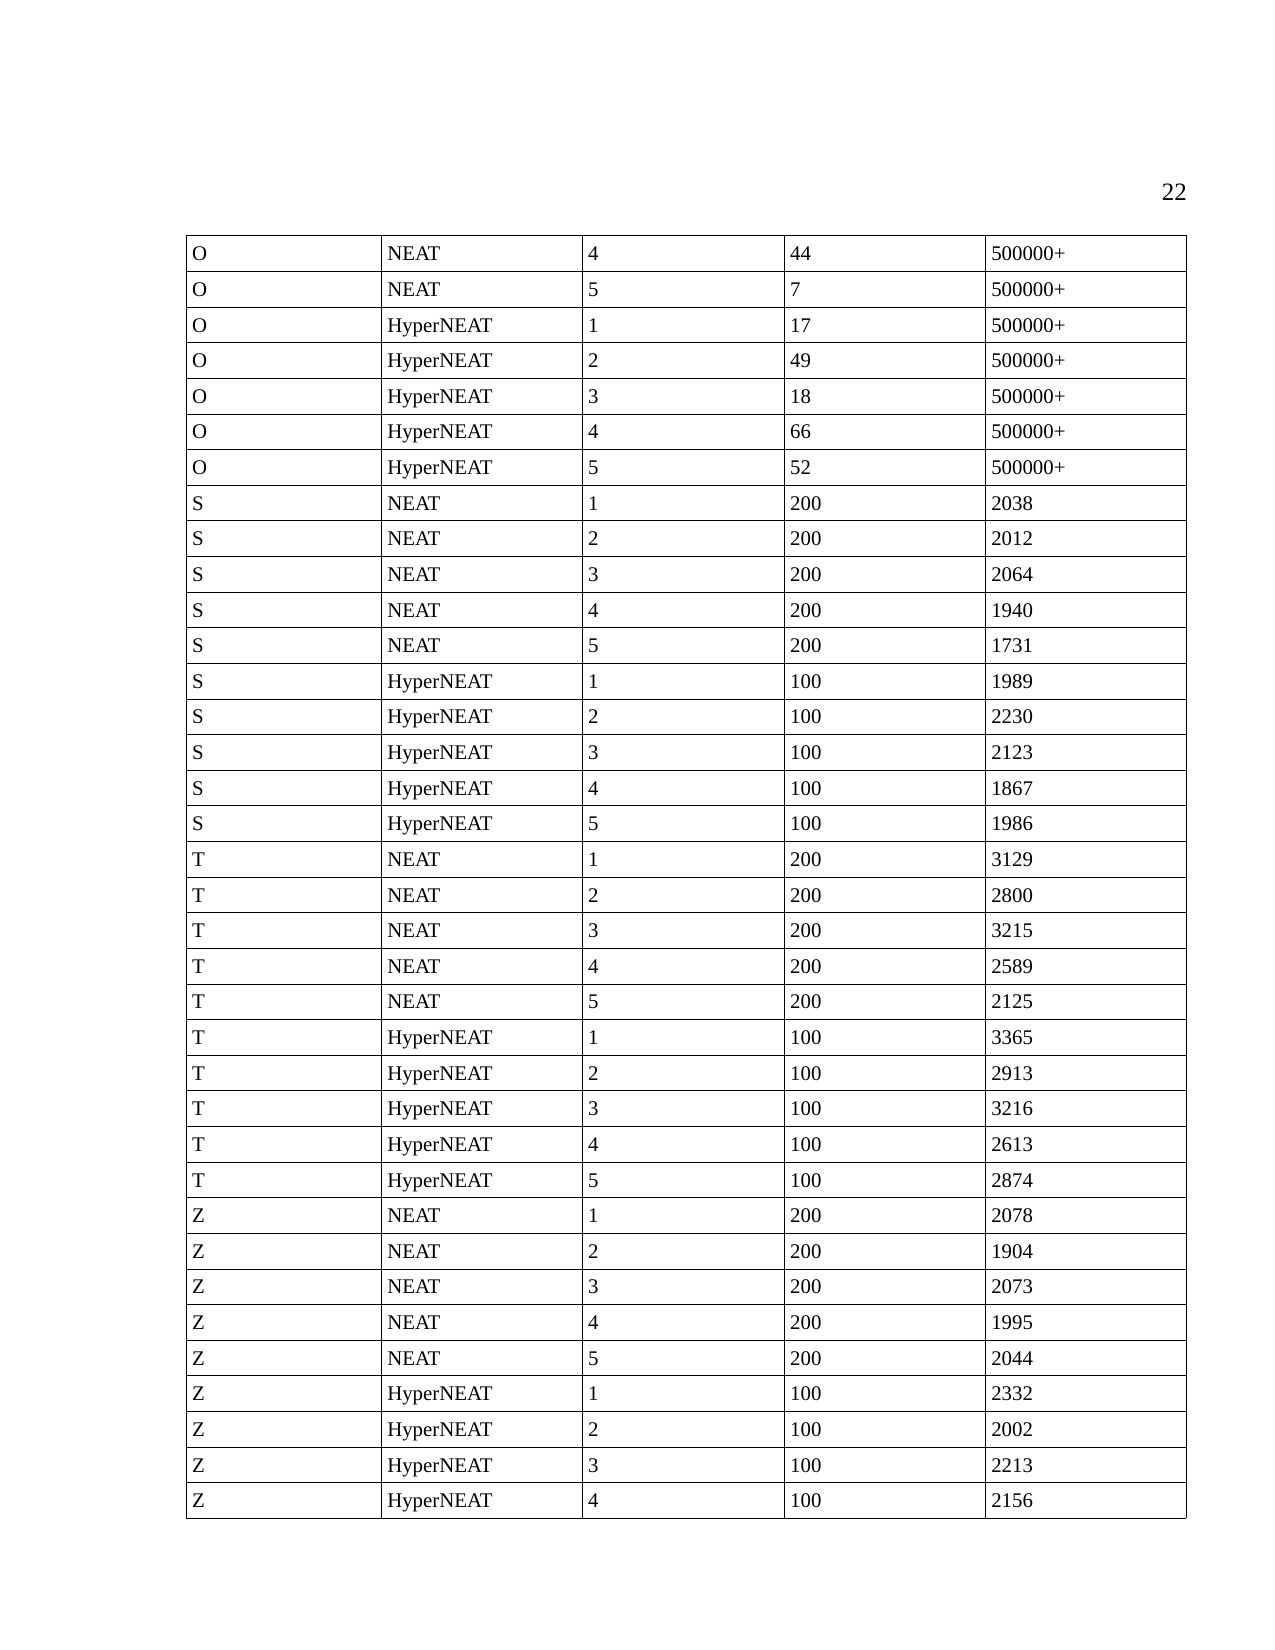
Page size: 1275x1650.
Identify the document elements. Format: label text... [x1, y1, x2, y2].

table_cell 100 [785, 806, 985, 841]
table_cell 2 [583, 521, 784, 556]
table_cell 500000+ [986, 343, 1186, 378]
table_cell 4 [583, 771, 784, 805]
table_cell 2064 [986, 557, 1186, 592]
table_cell 1986 [986, 806, 1186, 841]
table_cell HyperNEAT [382, 1412, 582, 1447]
table_cell 66 [785, 415, 985, 449]
table_cell 1 [583, 842, 784, 877]
table_cell 100 [785, 1127, 985, 1162]
table_cell 4 [583, 1483, 784, 1518]
table_cell HyperNEAT [382, 1448, 582, 1482]
table_cell HyperNEAT [382, 664, 582, 698]
table_cell HyperNEAT [382, 1020, 582, 1055]
table_cell 4 [583, 415, 784, 449]
table_cell NEAT [382, 842, 582, 877]
table_cell Z [187, 1376, 381, 1411]
table_cell HyperNEAT [382, 1483, 582, 1518]
table_cell 200 [785, 1270, 985, 1304]
table_cell 3 [583, 1270, 784, 1304]
table_cell HyperNEAT [382, 343, 582, 378]
table_cell NEAT [382, 236, 582, 271]
table_cell 100 [785, 1163, 985, 1197]
table_cell S [187, 771, 381, 805]
table_cell 100 [785, 771, 985, 805]
table_cell S [187, 486, 381, 520]
table_cell 200 [785, 878, 985, 912]
table_cell 200 [785, 521, 985, 556]
table_cell NEAT [382, 1198, 582, 1233]
table_cell Z [187, 1483, 381, 1518]
table_cell HyperNEAT [382, 700, 582, 734]
table_cell 100 [785, 1020, 985, 1055]
table_cell 100 [785, 735, 985, 770]
table_cell Z [187, 1270, 381, 1304]
table_cell 1 [583, 486, 784, 520]
table_cell S [187, 593, 381, 627]
table_cell O [187, 415, 381, 449]
table_cell 17 [785, 308, 985, 342]
table_cell 500000+ [986, 450, 1186, 485]
table_cell 1995 [986, 1305, 1186, 1340]
table_cell 1 [583, 308, 784, 342]
table_cell T [187, 842, 381, 877]
table_cell 100 [785, 664, 985, 698]
table_cell 500000+ [986, 415, 1186, 449]
table_cell HyperNEAT [382, 379, 582, 413]
table_cell 2 [583, 1234, 784, 1268]
table_cell 3215 [986, 913, 1186, 948]
table_cell 3216 [986, 1091, 1186, 1126]
table_cell 2123 [986, 735, 1186, 770]
table_cell 100 [785, 700, 985, 734]
table_cell T [187, 985, 381, 1019]
table_cell 2874 [986, 1163, 1186, 1197]
table_cell 3 [583, 913, 784, 948]
table_cell 4 [583, 1127, 784, 1162]
table_cell HyperNEAT [382, 450, 582, 485]
table_cell NEAT [382, 878, 582, 912]
table_cell 2 [583, 343, 784, 378]
table_cell 18 [785, 379, 985, 413]
table_cell HyperNEAT [382, 735, 582, 770]
table_cell 5 [583, 806, 784, 841]
table_cell NEAT [382, 486, 582, 520]
table_cell 4 [583, 949, 784, 983]
table_cell T [187, 1163, 381, 1197]
table_cell NEAT [382, 1305, 582, 1340]
table_cell HyperNEAT [382, 1091, 582, 1126]
table_cell 2002 [986, 1412, 1186, 1447]
table_cell NEAT [382, 521, 582, 556]
table_cell 2230 [986, 700, 1186, 734]
table_cell 3 [583, 379, 784, 413]
table_cell 4 [583, 236, 784, 271]
table_cell 2800 [986, 878, 1186, 912]
table_cell 200 [785, 949, 985, 983]
table_cell O [187, 272, 381, 307]
table_cell S [187, 664, 381, 698]
table_cell T [187, 878, 381, 912]
table_cell 2044 [986, 1341, 1186, 1375]
table_cell 1904 [986, 1234, 1186, 1268]
table_cell NEAT [382, 272, 582, 307]
table_cell 7 [785, 272, 985, 307]
table_cell HyperNEAT [382, 806, 582, 841]
table_cell T [187, 1091, 381, 1126]
table_cell HyperNEAT [382, 771, 582, 805]
table_cell 2613 [986, 1127, 1186, 1162]
table_cell T [187, 1127, 381, 1162]
table_cell 1940 [986, 593, 1186, 627]
table_cell 2213 [986, 1448, 1186, 1482]
table_cell 3129 [986, 842, 1186, 877]
table_cell 4 [583, 593, 784, 627]
table_cell S [187, 700, 381, 734]
table_cell 2012 [986, 521, 1186, 556]
table_cell 2913 [986, 1056, 1186, 1090]
table_cell Z [187, 1341, 381, 1375]
table_cell NEAT [382, 1341, 582, 1375]
table_cell 52 [785, 450, 985, 485]
table_cell S [187, 557, 381, 592]
table_cell 100 [785, 1412, 985, 1447]
table_cell 3365 [986, 1020, 1186, 1055]
table_cell T [187, 1020, 381, 1055]
table_cell NEAT [382, 557, 582, 592]
table_cell 200 [785, 1234, 985, 1268]
table_cell 200 [785, 1198, 985, 1233]
table_cell 1989 [986, 664, 1186, 698]
table_cell 4 [583, 1305, 784, 1340]
table_cell 5 [583, 272, 784, 307]
table_cell NEAT [382, 949, 582, 983]
table_cell 100 [785, 1483, 985, 1518]
table_cell 2 [583, 700, 784, 734]
table_cell 200 [785, 842, 985, 877]
table_cell O [187, 379, 381, 413]
table_cell 100 [785, 1448, 985, 1482]
table_cell 1 [583, 1020, 784, 1055]
table_cell 200 [785, 593, 985, 627]
table_cell O [187, 236, 381, 271]
table_cell 500000+ [986, 308, 1186, 342]
table_cell Z [187, 1448, 381, 1482]
table_cell 3 [583, 735, 784, 770]
table_cell 2078 [986, 1198, 1186, 1233]
table_cell 100 [785, 1376, 985, 1411]
table_cell O [187, 343, 381, 378]
table_cell 2156 [986, 1483, 1186, 1518]
table_cell NEAT [382, 593, 582, 627]
table_cell NEAT [382, 985, 582, 1019]
table_cell T [187, 913, 381, 948]
table_cell 2073 [986, 1270, 1186, 1304]
table_cell NEAT [382, 1270, 582, 1304]
table_cell T [187, 1056, 381, 1090]
table_cell 5 [583, 450, 784, 485]
table_cell 3 [583, 1091, 784, 1126]
table_cell 5 [583, 985, 784, 1019]
table_cell HyperNEAT [382, 1163, 582, 1197]
table_cell S [187, 806, 381, 841]
table_cell 200 [785, 985, 985, 1019]
table_cell HyperNEAT [382, 308, 582, 342]
table_cell 49 [785, 343, 985, 378]
table_cell 1731 [986, 628, 1186, 663]
table_cell HyperNEAT [382, 415, 582, 449]
table_cell O [187, 450, 381, 485]
table_cell 3 [583, 1448, 784, 1482]
table_cell 500000+ [986, 236, 1186, 271]
table_cell Z [187, 1198, 381, 1233]
table_cell 1 [583, 1376, 784, 1411]
table_cell 500000+ [986, 272, 1186, 307]
table_cell T [187, 949, 381, 983]
table_cell HyperNEAT [382, 1056, 582, 1090]
table_cell Z [187, 1412, 381, 1447]
table_cell 200 [785, 913, 985, 948]
table_cell 44 [785, 236, 985, 271]
table_cell 5 [583, 1341, 784, 1375]
table_cell 100 [785, 1056, 985, 1090]
table_cell S [187, 628, 381, 663]
table_cell S [187, 521, 381, 556]
table_cell 200 [785, 628, 985, 663]
table_cell HyperNEAT [382, 1127, 582, 1162]
table_cell 200 [785, 486, 985, 520]
table_cell 2038 [986, 486, 1186, 520]
table_cell HyperNEAT [382, 1376, 582, 1411]
table_cell 500000+ [986, 379, 1186, 413]
table_cell 200 [785, 557, 985, 592]
table_cell NEAT [382, 913, 582, 948]
table_cell 2 [583, 1412, 784, 1447]
table_cell 2 [583, 1056, 784, 1090]
table_cell 200 [785, 1305, 985, 1340]
table_cell NEAT [382, 628, 582, 663]
table_cell Z [187, 1234, 381, 1268]
table_cell O [187, 308, 381, 342]
table_cell 1 [583, 664, 784, 698]
table_cell 100 [785, 1091, 985, 1126]
table_cell 3 [583, 557, 784, 592]
table_cell 2589 [986, 949, 1186, 983]
table_cell Z [187, 1305, 381, 1340]
table_cell 5 [583, 1163, 784, 1197]
table_cell NEAT [382, 1234, 582, 1268]
table_cell 2125 [986, 985, 1186, 1019]
table_cell 2332 [986, 1376, 1186, 1411]
table_cell 5 [583, 628, 784, 663]
table_cell 2 [583, 878, 784, 912]
table_cell S [187, 735, 381, 770]
table_cell 1 [583, 1198, 784, 1233]
table_cell 1867 [986, 771, 1186, 805]
table_cell 200 [785, 1341, 985, 1375]
